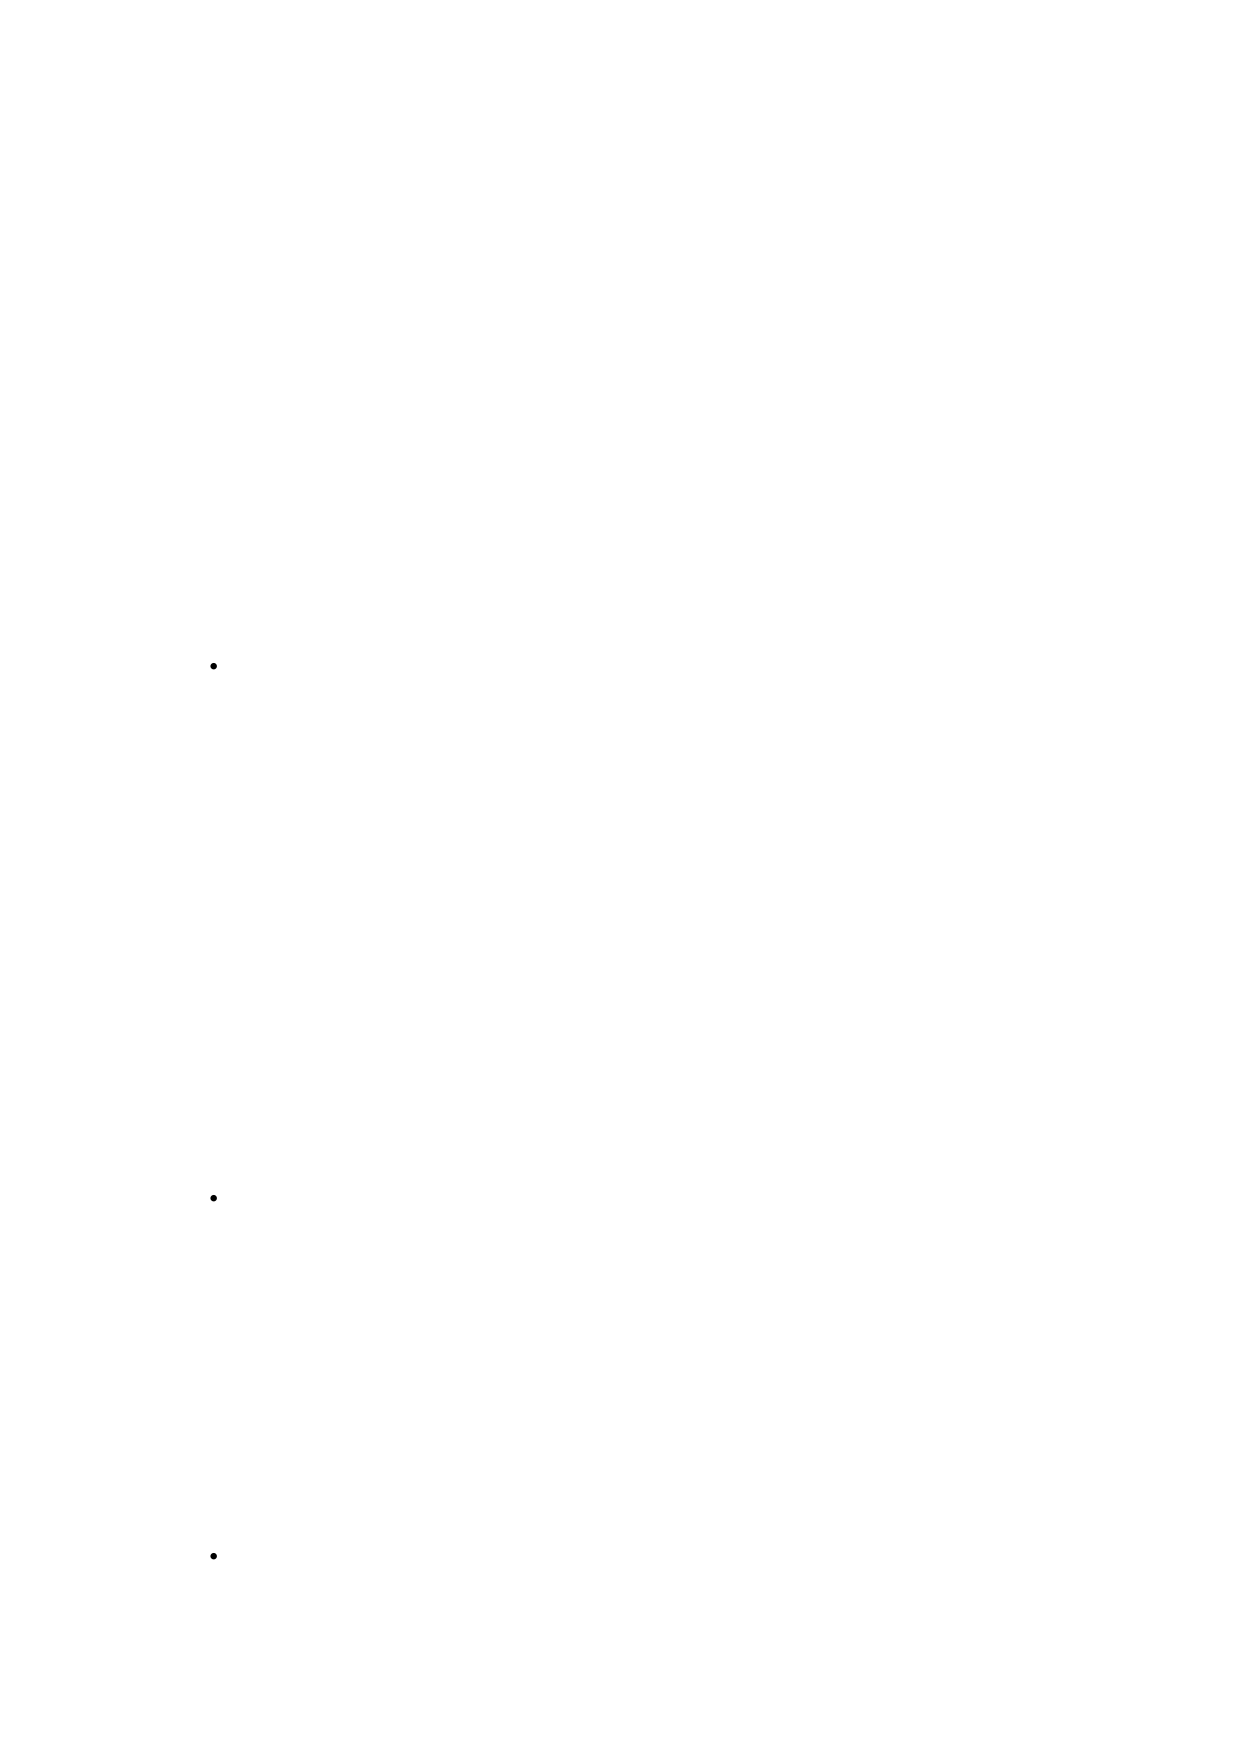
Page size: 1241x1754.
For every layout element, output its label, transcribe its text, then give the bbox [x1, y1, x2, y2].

subtitle 🛠️ Technical Requirements [165, 400, 1122, 443]
list GET (retrieve data) [283, 1319, 1122, 1353]
list Users [283, 118, 1122, 152]
list Reviews [283, 952, 1122, 986]
subtitle 1. Database Management [165, 561, 1122, 595]
list Listings [283, 173, 1122, 207]
list PUT/PATCH (update data) [283, 1428, 1122, 1463]
list Payments [283, 282, 1122, 317]
list Include proper HTTP methods and status codes for: [209, 1249, 1122, 1284]
list Properties [283, 842, 1122, 876]
list Required tables: [209, 718, 1122, 752]
list Use GraphQL for complex data fetching scenarios (optional but recommended). [209, 1538, 1122, 1611]
list Payments [283, 1006, 1122, 1041]
list Bookings [283, 897, 1122, 931]
list DELETE (remove data) [283, 1483, 1122, 1517]
subtitle 2. API Development [165, 1092, 1122, 1127]
list Use RESTful APIs to expose backend functionalities to the frontend. [209, 1180, 1122, 1214]
list Use a relational database such as PostgreSQL or MySQL. [209, 648, 1122, 683]
list POST (create data) [283, 1374, 1122, 1408]
list Users (guests and hosts) [283, 787, 1122, 821]
list Bookings [283, 228, 1122, 262]
